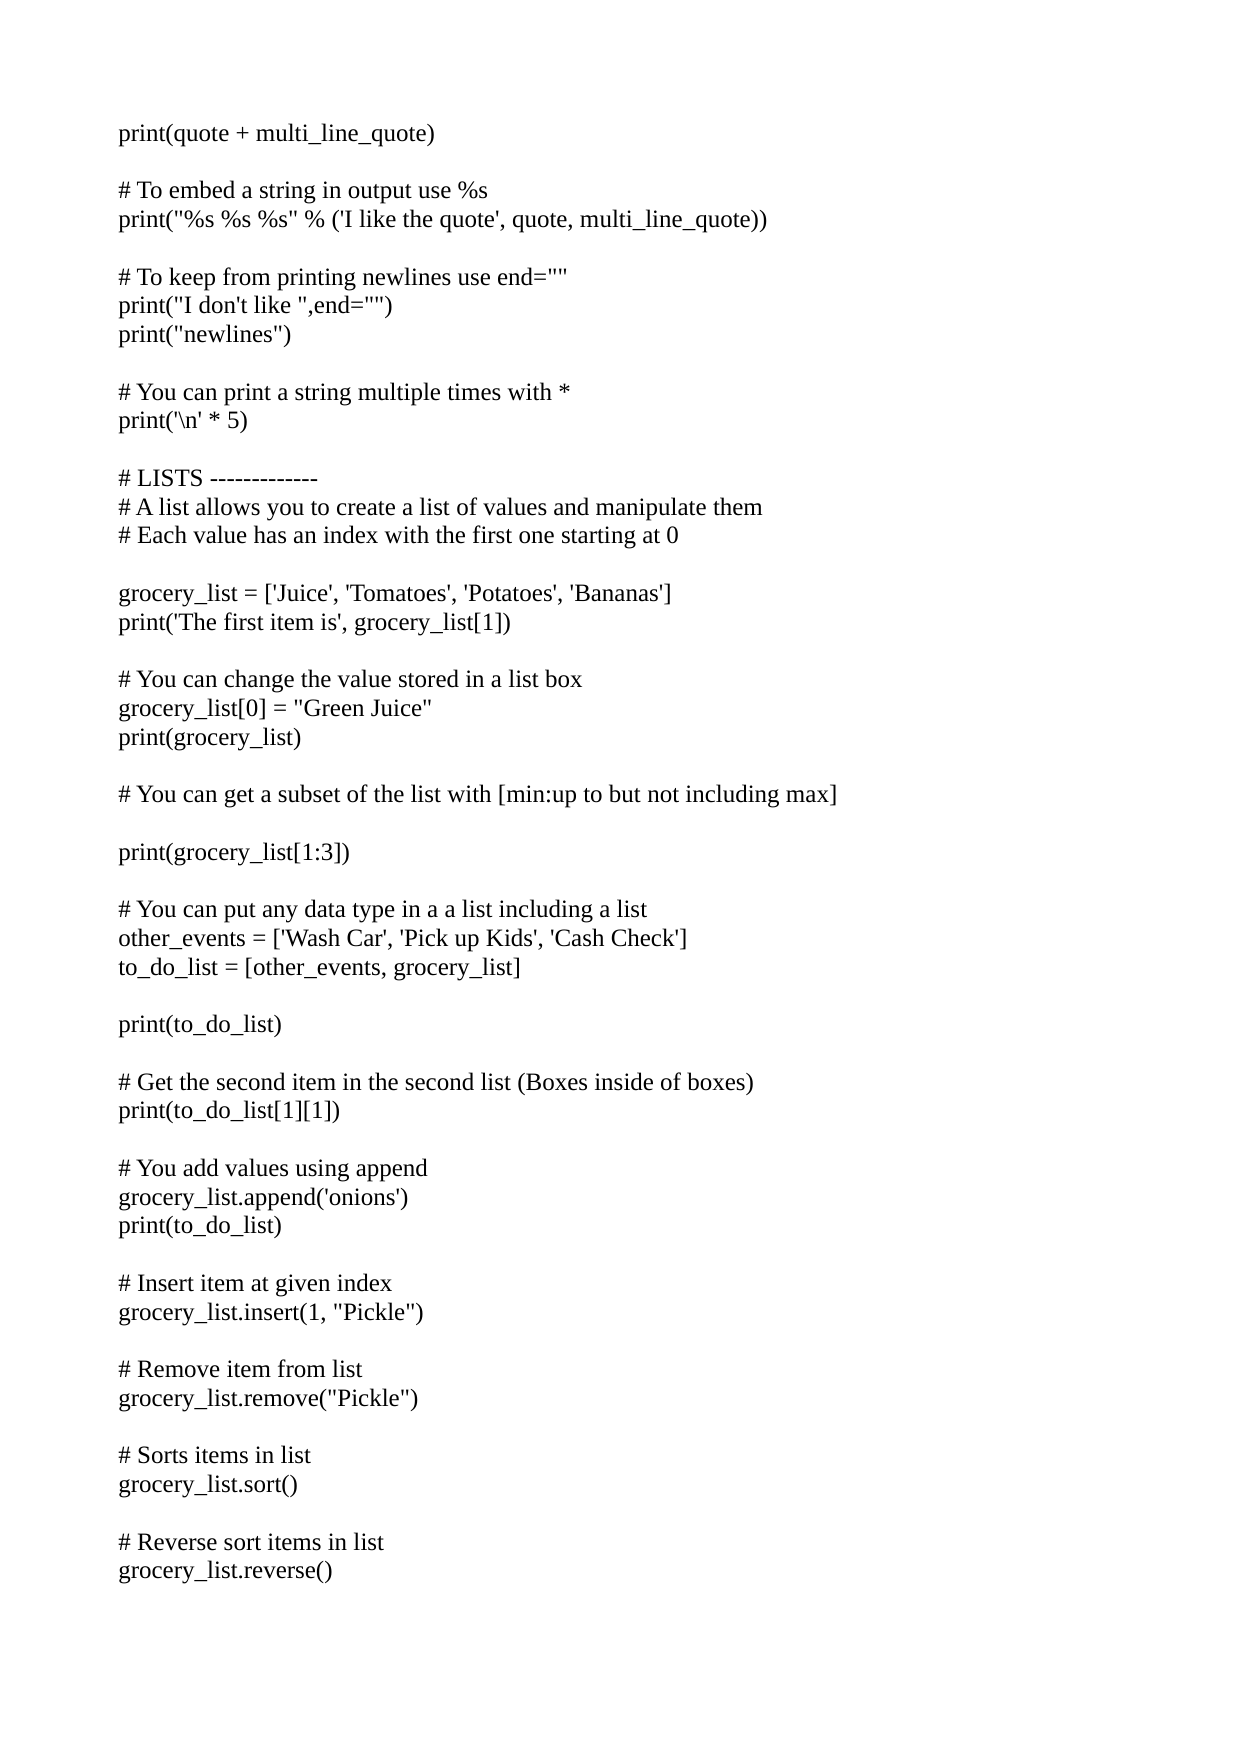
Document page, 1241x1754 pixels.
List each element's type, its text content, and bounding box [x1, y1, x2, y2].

text # You can change the value stored in a list box [118, 664, 1122, 693]
text grocery_list[0] = "Green Juice" [118, 693, 1122, 722]
text # Reverse sort items in list [118, 1527, 1122, 1556]
text grocery_list.append('onions') [118, 1182, 1122, 1211]
text grocery_list.sort() [118, 1469, 1122, 1498]
text print(grocery_list) [118, 722, 1122, 751]
text # LISTS ------------- [118, 463, 1122, 492]
text grocery_list.reverse() [118, 1556, 1122, 1584]
text # You can put any data type in a a list including a list [118, 894, 1122, 923]
text print(to_do_list) [118, 1009, 1122, 1038]
text print("I don't like ",end="") [118, 291, 1122, 319]
text # Get the second item in the second list (Boxes inside of boxes) [118, 1067, 1122, 1096]
text print(quote + multi_line_quote) [118, 118, 1122, 147]
text # You can get a subset of the list with [min:up to but not including max] [118, 779, 1122, 808]
text # A list allows you to create a list of values and manipulate them [118, 492, 1122, 521]
text print('\n' * 5) [118, 406, 1122, 434]
text grocery_list.insert(1, "Pickle") [118, 1297, 1122, 1326]
text # To keep from printing newlines use end="" [118, 262, 1122, 291]
text # You can print a string multiple times with * [118, 377, 1122, 406]
text # Each value has an index with the first one starting at 0 [118, 521, 1122, 549]
text print("%s %s %s" % ('I like the quote', quote, multi_line_quote)) [118, 204, 1122, 233]
text other_events = ['Wash Car', 'Pick up Kids', 'Cash Check'] [118, 923, 1122, 952]
text grocery_list = ['Juice', 'Tomatoes', 'Potatoes', 'Bananas'] [118, 578, 1122, 607]
text print(to_do_list) [118, 1211, 1122, 1239]
text print("newlines") [118, 319, 1122, 348]
text # Sorts items in list [118, 1441, 1122, 1469]
text # Insert item at given index [118, 1268, 1122, 1297]
text grocery_list.remove("Pickle") [118, 1383, 1122, 1412]
text # You add values using append [118, 1153, 1122, 1182]
text to_do_list = [other_events, grocery_list] [118, 952, 1122, 981]
text print(to_do_list[1][1]) [118, 1096, 1122, 1124]
text print(grocery_list[1:3]) [118, 837, 1122, 866]
text print('The first item is', grocery_list[1]) [118, 607, 1122, 636]
text # Remove item from list [118, 1354, 1122, 1383]
text # To embed a string in output use %s [118, 176, 1122, 204]
